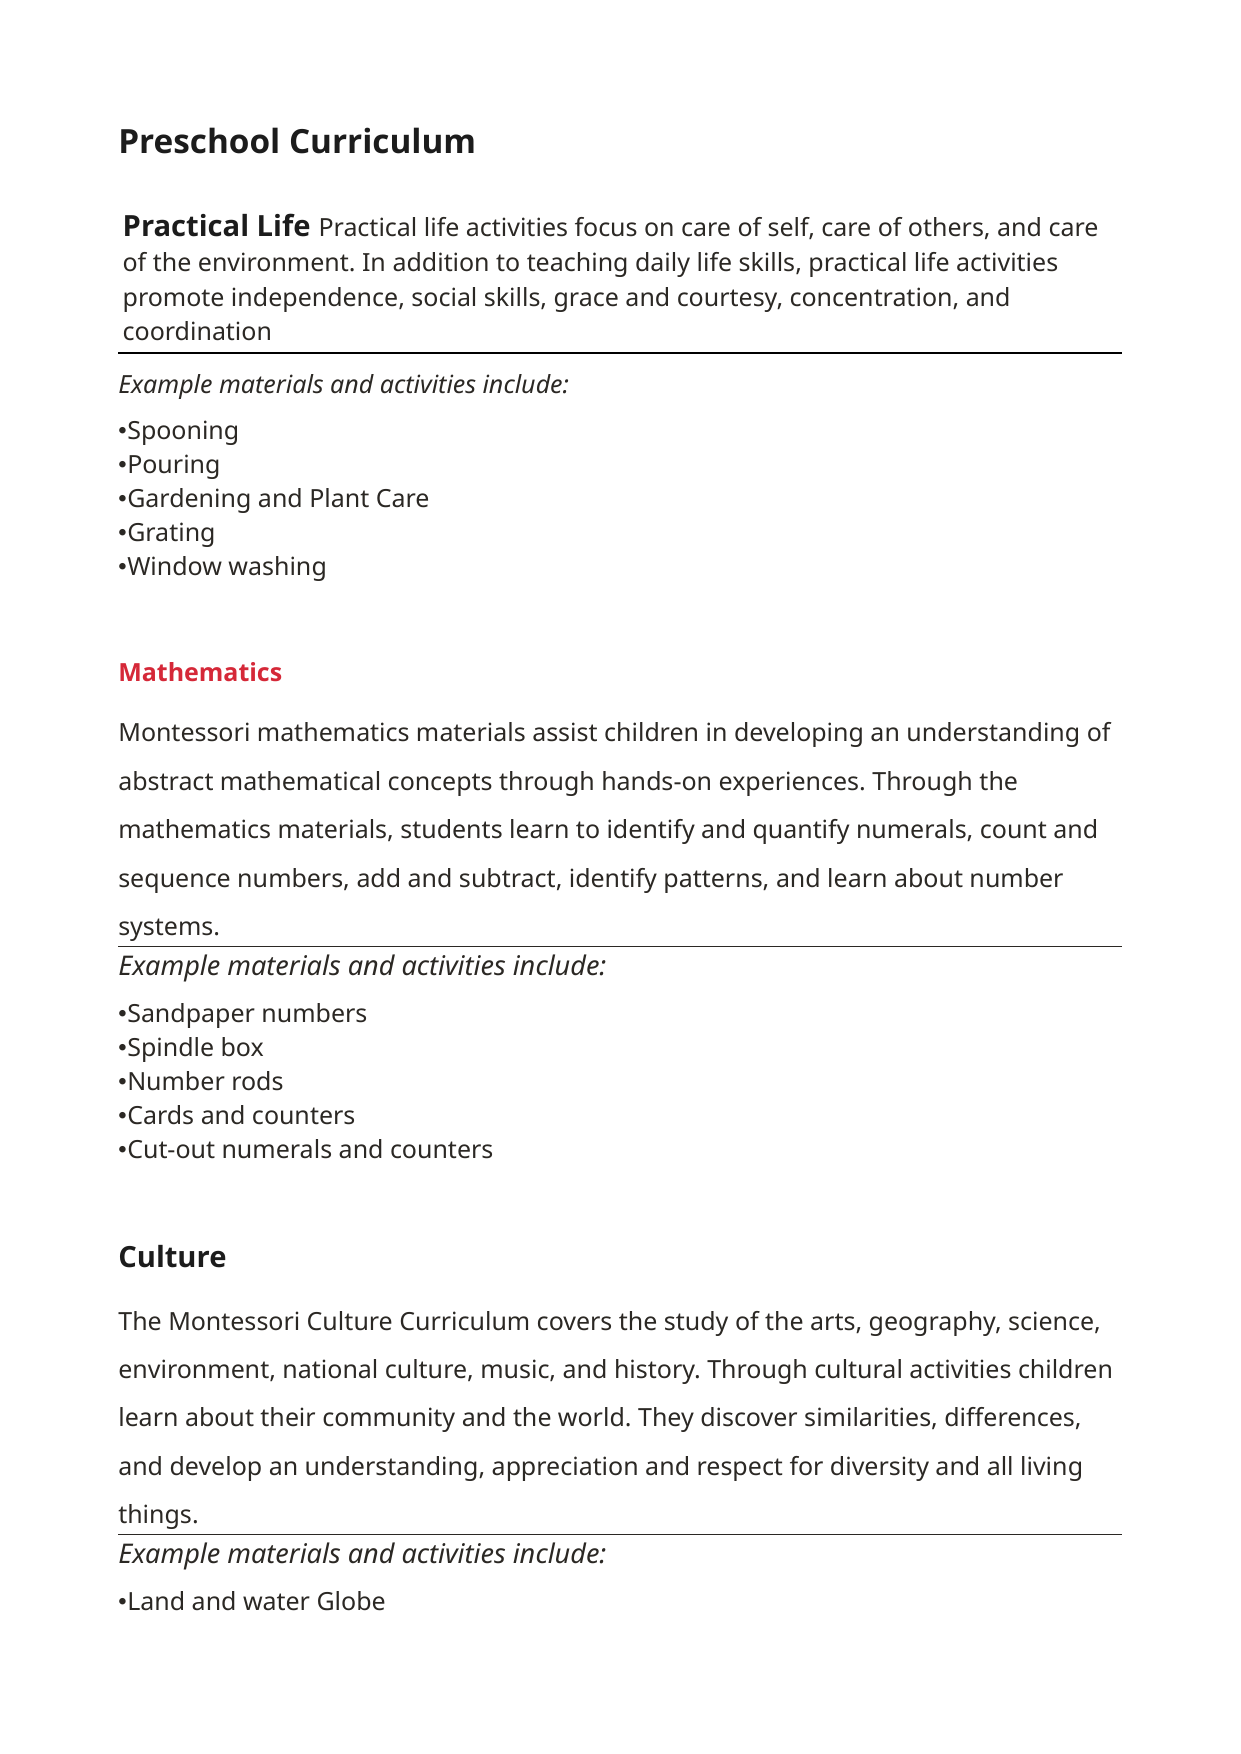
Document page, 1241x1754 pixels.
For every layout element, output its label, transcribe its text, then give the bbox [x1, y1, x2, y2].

subtitle Mathematics [118, 654, 1122, 688]
text Montessori mathematics materials assist children in developing an understanding of abstract mathematical concepts through hands-on experiences. Through the mathematics materials, students learn to identify and quantify numerals, count and sequence numbers, add and subtract, identify patterns, and learn about number systems. [118, 701, 1122, 946]
text Example materials and activities include: [118, 366, 1122, 400]
list Land and water Globe [118, 1583, 1122, 1617]
list Sandpaper numbers [118, 995, 1122, 1029]
list Grating [118, 515, 1122, 549]
list Spindle box [118, 1029, 1122, 1063]
list Spooning [118, 413, 1122, 447]
text Example materials and activities include: [118, 947, 1122, 983]
text Example materials and activities include: [118, 1535, 1122, 1571]
list Gardening and Plant Care [118, 481, 1122, 515]
list Cut-out numerals and counters [118, 1132, 1122, 1166]
text The Montessori Culture Curriculum covers the study of the arts, geography, science, environment, national culture, music, and history. Through cultural activities children learn about their community and the world. They discover similarities, differences, and develop an understanding, appreciation and respect for diversity and all living things. [118, 1289, 1122, 1534]
list Cards and counters [118, 1097, 1122, 1132]
list Window washing [118, 549, 1122, 583]
list Number rods [118, 1063, 1122, 1097]
subtitle Practical Life Practical life activities focus on care of self, care of others, and care of the environment. In addition to teaching daily life skills, practical life activities promote independence, social skills, grace and courtesy, concentration, and coordination [118, 201, 1122, 352]
subtitle Preschool Curriculum [118, 118, 1122, 163]
subtitle Culture [118, 1237, 1122, 1276]
list Pouring [118, 447, 1122, 481]
